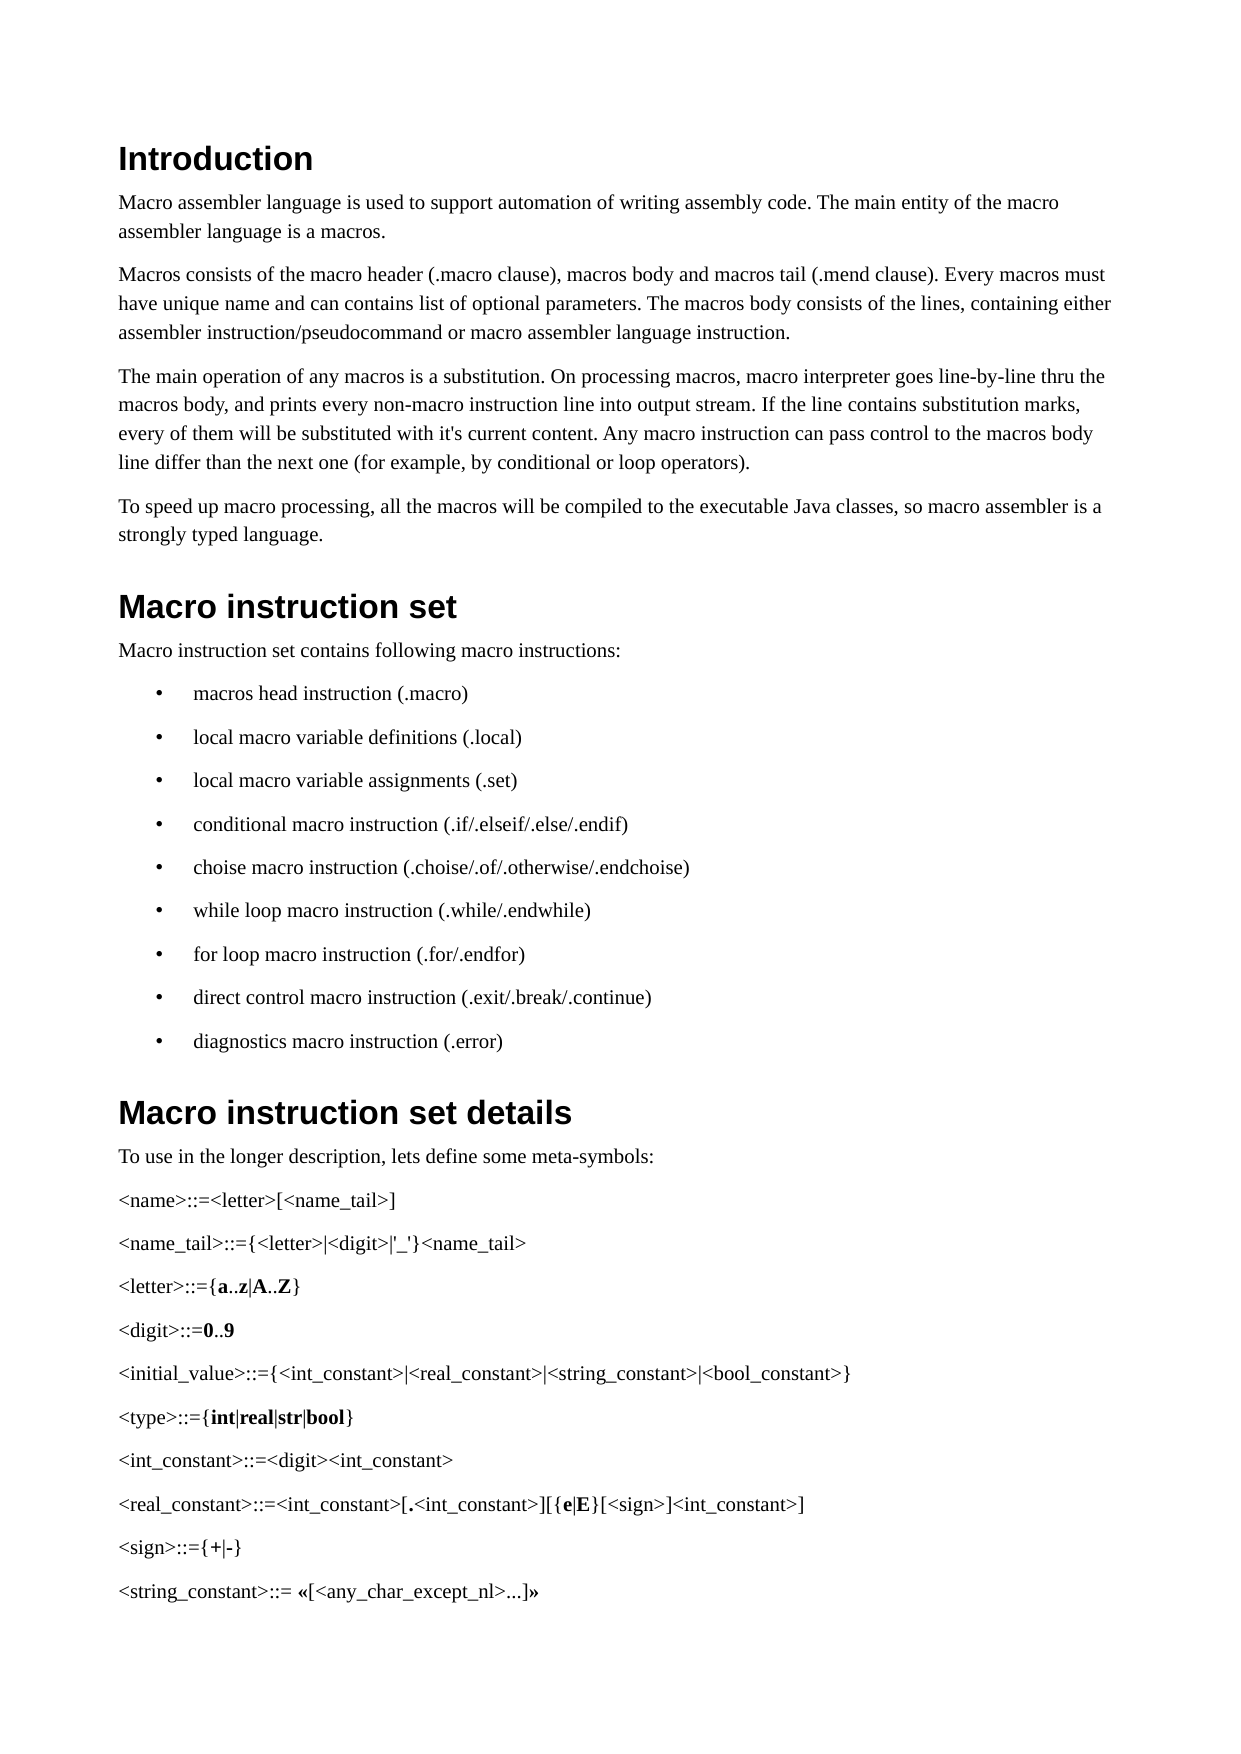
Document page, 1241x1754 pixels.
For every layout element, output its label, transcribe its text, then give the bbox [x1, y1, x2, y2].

text <type>::={int|real|str|bool} [118, 1405, 1122, 1429]
list local macro variable definitions (.local) [156, 725, 1122, 749]
list conditional macro instruction (.if/.elseif/.else/.endif) [156, 812, 1122, 836]
text To use in the longer description, lets define some meta-symbols: [118, 1144, 1122, 1168]
list macros head instruction (.macro) [156, 681, 1122, 705]
list diagnostics macro instruction (.error) [156, 1029, 1122, 1053]
text <int_constant>::=<digit><int_constant> [118, 1448, 1122, 1472]
text <string_constant>::= «[<any_char_except_nl>...]» [118, 1578, 1122, 1603]
text <letter>::={a..z|A..Z} [118, 1274, 1122, 1298]
text Macro assembler language is used to support automation of writing assembly code. The main entity of the macro assembler language is a macros. [118, 190, 1122, 243]
text <sign>::={+|-} [118, 1535, 1122, 1559]
list while loop macro instruction (.while/.endwhile) [156, 898, 1122, 922]
list for loop macro instruction (.for/.endfor) [156, 942, 1122, 966]
list local macro variable assignments (.set) [156, 768, 1122, 792]
subtitle Macro instruction set [118, 587, 1122, 625]
text <real_constant>::=<int_constant>[.<int_constant>][{e|E}[<sign>]<int_constant>] [118, 1492, 1122, 1516]
text Macros consists of the macro header (.macro clause), macros body and macros tail (.mend clause). Every macros must have unique name and can contains list of optional parameters. The macros body consists of the lines, containing either assembler instruction/pseudocommand or macro assembler language instruction. [118, 262, 1122, 344]
text <digit>::=0..9 [118, 1318, 1122, 1342]
list direct control macro instruction (.exit/.break/.continue) [156, 985, 1122, 1009]
subtitle Introduction [118, 139, 1122, 178]
text <name>::=<letter>[<name_tail>] [118, 1188, 1122, 1212]
text Macro instruction set contains following macro instructions: [118, 638, 1122, 662]
text <initial_value>::={<int_constant>|<real_constant>|<string_constant>|<bool_constant>} [118, 1361, 1122, 1385]
text <name_tail>::={<letter>|<digit>|'_'}<name_tail> [118, 1231, 1122, 1255]
list choise macro instruction (.choise/.of/.otherwise/.endchoise) [156, 855, 1122, 879]
text The main operation of any macros is a substitution. On processing macros, macro interpreter goes line-by-line thru the macros body, and prints every non-macro instruction line into output stream. If the line contains substitution marks, every of them will be substituted with it's current content. Any macro instruction can pass control to the macros body line differ than the next one (for example, by conditional or loop operators). [118, 363, 1122, 474]
text To speed up macro processing, all the macros will be compiled to the executable Java classes, so macro assembler is a strongly typed language. [118, 493, 1122, 546]
subtitle Macro instruction set details [118, 1093, 1122, 1132]
